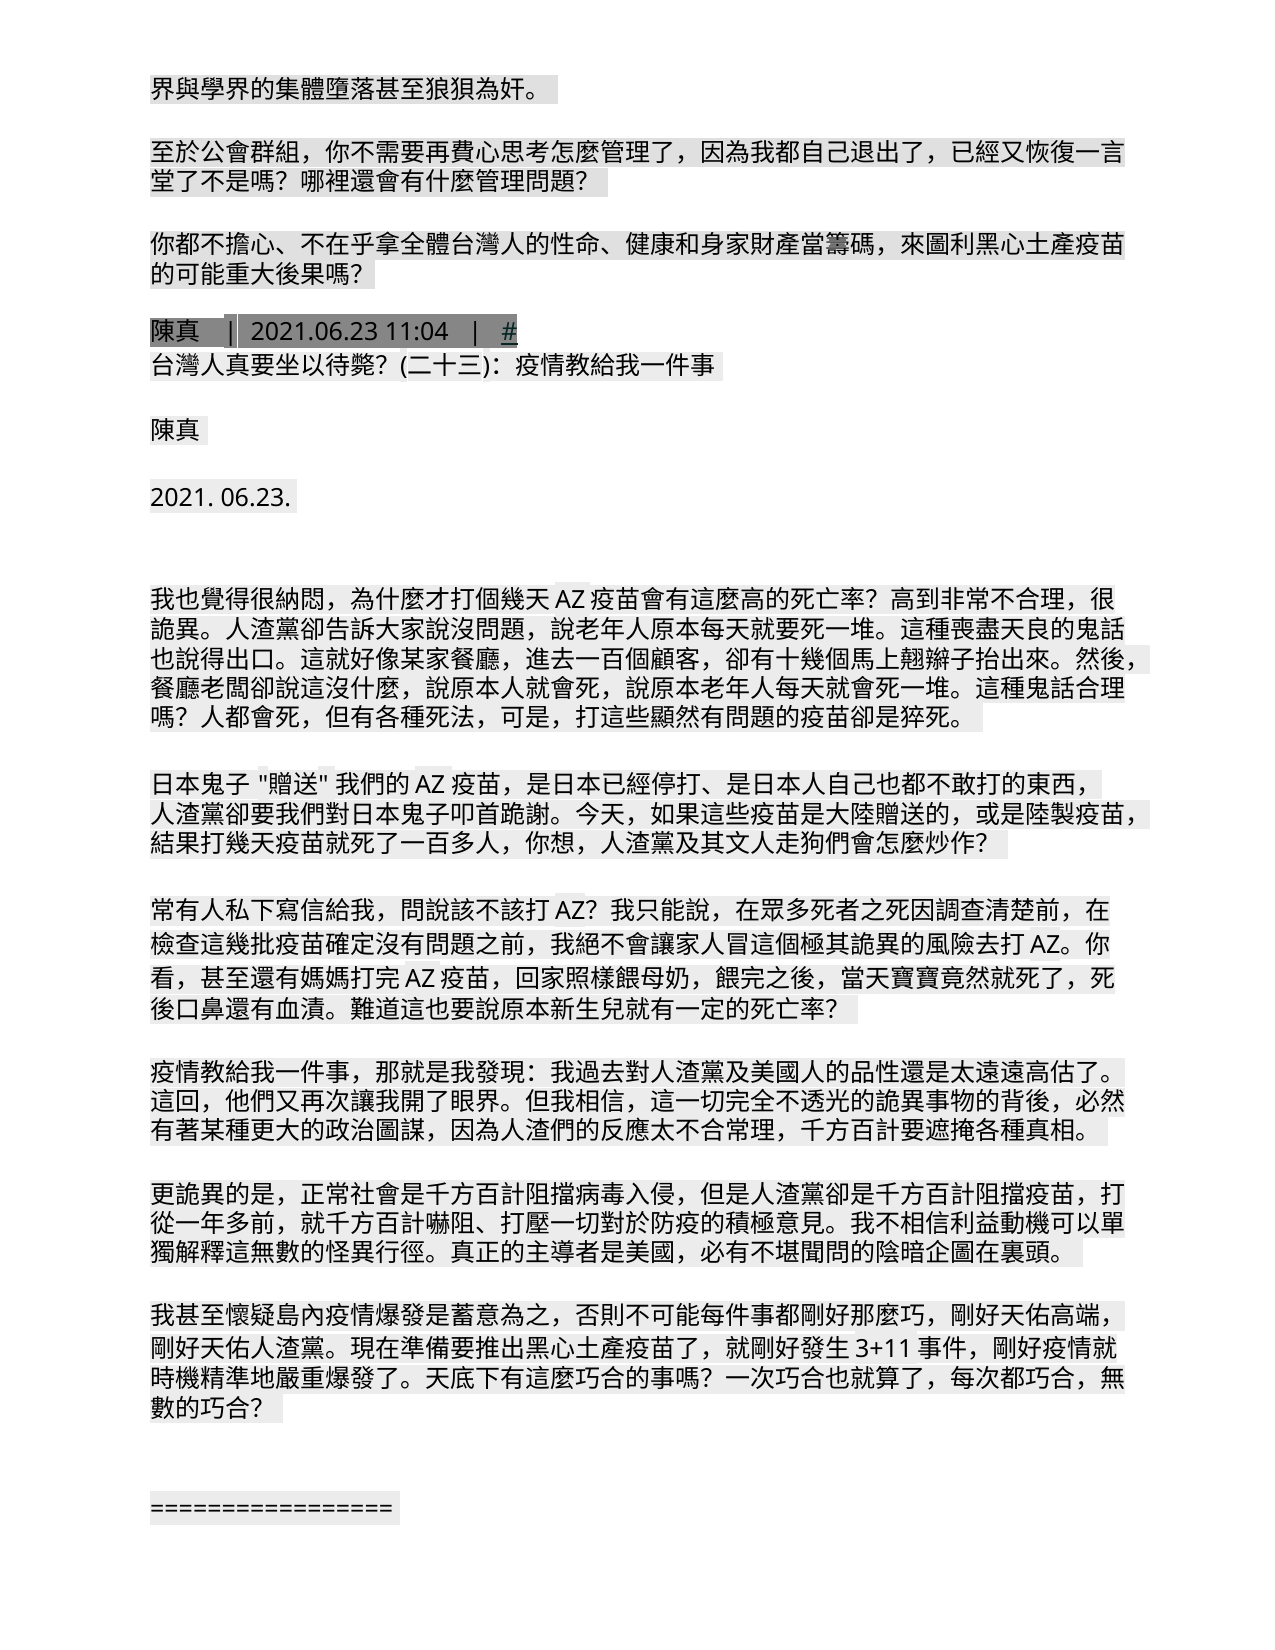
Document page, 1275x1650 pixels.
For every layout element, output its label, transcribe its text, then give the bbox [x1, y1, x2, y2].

text 台灣人真要坐以待斃？(二十三)：疫情教給我一件事 陳真 2021. 06.23. 我也覺得很納悶，為什麼才打個幾天AZ疫苗會有這麼高的死亡率？高到非常不合理，很詭異。人渣黨卻告訴大家說沒問題，說老年人原本每天就要死一堆。這種喪盡天良的鬼話也說得出口。這就好像某家餐廳，進去一百個顧客，卻有十幾個馬上翹辮子抬出來。然後，餐廳老闆卻說這沒什麼，說原本人就會死，說原本老年人每天就會死一堆。這種鬼話合理嗎？人都會死，但有各種死法，可是，打這些顯然有問題的疫苗卻是猝死。 日本鬼子 "贈送" 我們的AZ 疫苗，是日本已經停打、是日本人自己也都不敢打的東西，人渣黨卻要我們對日本鬼子叩首跪謝。今天，如果這些疫苗是大陸贈送的，或是陸製疫苗，結果打幾天疫苗就死了一百多人，你想，人渣黨及其文人走狗們會怎麼炒作？ 常有人私下寫信給我，問說該不該打AZ？我只能說，在眾多死者之死因調查清楚前，在檢查這幾批疫苗確定沒有問題之前，我絕不會讓家人冒這個極其詭異的風險去打AZ。你看，甚至還有媽媽打完AZ疫苗，回家照樣餵母奶，餵完之後，當天寶寶竟然就死了，死後口鼻還有血漬。難道這也要說原本新生兒就有一定的死亡率？ 疫情教給我一件事，那就是我發現：我過去對人渣黨及美國人的品性還是太遠遠高估了。這回，他們又再次讓我開了眼界。但我相信，這一切完全不透光的詭異事物的背後，必然有著某種更大的政治圖謀，因為人渣們的反應太不合常理，千方百計要遮掩各種真相。 更詭異的是，正常社會是千方百計阻擋病毒入侵，但是人渣黨卻是千方百計阻擋疫苗，打從一年多前，就千方百計嚇阻、打壓一切對於防疫的積極意見。我不相信利益動機可以單獨解釋這無數的怪異行徑。真正的主導者是美國，必有不堪聞問的陰暗企圖在裏頭。 我甚至懷疑島內疫情爆發是蓄意為之，否則不可能每件事都剛好那麼巧，剛好天佑高端，剛好天佑人渣黨。現在準備要推出黑心土產疫苗了，就剛好發生3+11事件，剛好疫情就時機精準地嚴重爆發了。天底下有這麼巧合的事嗎？一次巧合也就算了，每次都巧合，無數的巧合？ ================= 母打疫苗7小時後餵母乳女嬰亡 母哭：打前都問過醫師 2021-06-22 聯合報 / 記者蔡維斌／雲林即時報導 雲林縣發生第一起哺乳中母親餵母乳造成女嬰死亡案，母親今天傷心說，她昨天下午4點多到虎尾快打站施打AZ疫苗，因自己哺乳中，很是擔心，不僅查過網，施打前更問過醫師都說沒問題，才放心施打，晚上11點多餵小寶貝吃母乳也都好好的，沒想到11點多就發現孩子口吐白沫，鼻口微帶血漬，送醫後就不治。 她說，昨天下午四點多她依通知前往虎尾國小快打站施打AZ疫苗，因她自知哺乳中，很擔心會不會施打後餵母乳會有問題，施打前查了很多網路疫苗訊息，沒特別說哺乳中女性不要打。 她說，但為慎重起見，昨天施打前，還向現場醫生詢問自己餵母乳中，是否可以施打，醫生說沒問題，她才放心施打，打完回家直到11點多，她餵食母乳，孩子在吃乳前或吃完母乳後，都活潑如常，活動力也很好，不見任何異狀，不料，在今天凌晨約三點多，她醒來查看一下孩子，就發現不對。 她又說，當時看到小女兒口出白沫且含有些微血漬，鼻口也一樣有血漬，她趕緊叫醒家人，幫忙把孩子送醫經約兩小時搶救，已告不治。 「一切都好好的怎會突然這樣？」她說，女嬰才兩個多月大，是她的第一胎，這段期間白白胖胖長得十分可愛，健康情形完好，也都有按時施打嬰兒疫苗，萬萬沒想到她自己施打疫苗後，竟與小寶貝天人永隔，讓她失去了心頭肉，她很是傷心。 至於女嬰死因，家屬已報請檢察官相驗，是否將申請賠償或相關救濟，家屬說，一切等先釐清原因後再說。 [150, 348, 1125, 1559]
text 陳真 | 2021.06.23 11:04 | # [150, 314, 1125, 348]
text 台灣人真要坐以待斃？(二十二)：醫界的集體墮落 陳真 2021. 06. 18. 這位高同學，謝謝你親自示範我所要批評的逢迎拍馬，就是像你寫的這樣，莫名其妙就把陳豐偉給捧上天了。大家看：陳豐偉多麼了不起啊，"令人欽佩的品德"，"正是台灣社會所亟需的 (崇高) 品德"，居然願意來到巴勒網這種矮人一截的 "非主流" 地方，身為長官，居然願意 "傾聽" 老百姓的心聲。 陳豐偉這種人品，真的是太令人欽佩了，大家應該學習陳祕書長的偉大風骨，學習他的胸懷，大家應該 "敞開心胸"，"互相傾聽"，不要只會批評，而是要感恩陳祕書長，感恩長官，大家應該向長官們 "致敬"。 高雄醫師公會群組就是充斥類似這樣的封建精神與馬屁文化。可惜黃志中（高雄市衛生局局長）沒來巴勒網留言，要不然就更偉大了。我應該恭請他來留言，給大家示範一下長官們崇高的品格嗎？ 事實上，我覺得你應該 "致敬" 的人是我才對，怎麼會是陳豐偉呢？但是，台灣人很 "聰明"，總是知道該致敬誰，該唾棄誰。 至於豐偉說什麼有人批評連戰、柯文哲和張麗善 "違反指揮中心的規定"，是為了 "嗆聲" 醫師公會理事長。這樣講很可笑。他怎麼不以人渣黨更為惡劣千萬倍的例子來嗆聲醫師公會對這些更加嚴重千萬倍的違規都不吭聲？ 那聽不起來不是在嗆聲 "長官"，而是在呼籲 "長官" 應該去抓壞人，所以理事長才會回應對方說 "你太高估醫師公會（的職權）了＂。 我不想陷入這類無謂的、枝枝節節的瑣碎討論，我要說的是一種本質上的大問題，一種醫界與學界的集體墮落甚至狼狽為奸。 至於公會群組，你不需要再費心思考怎麼管理了，因為我都自己退出了，已經又恢復一言堂了不是嗎？哪裡還會有什麼管理問題？ 你都不擔心、不在乎拿全體台灣人的性命、健康和身家財產當籌碼，來圖利黑心土產疫苗的可能重大後果嗎？ [150, 75, 1125, 289]
